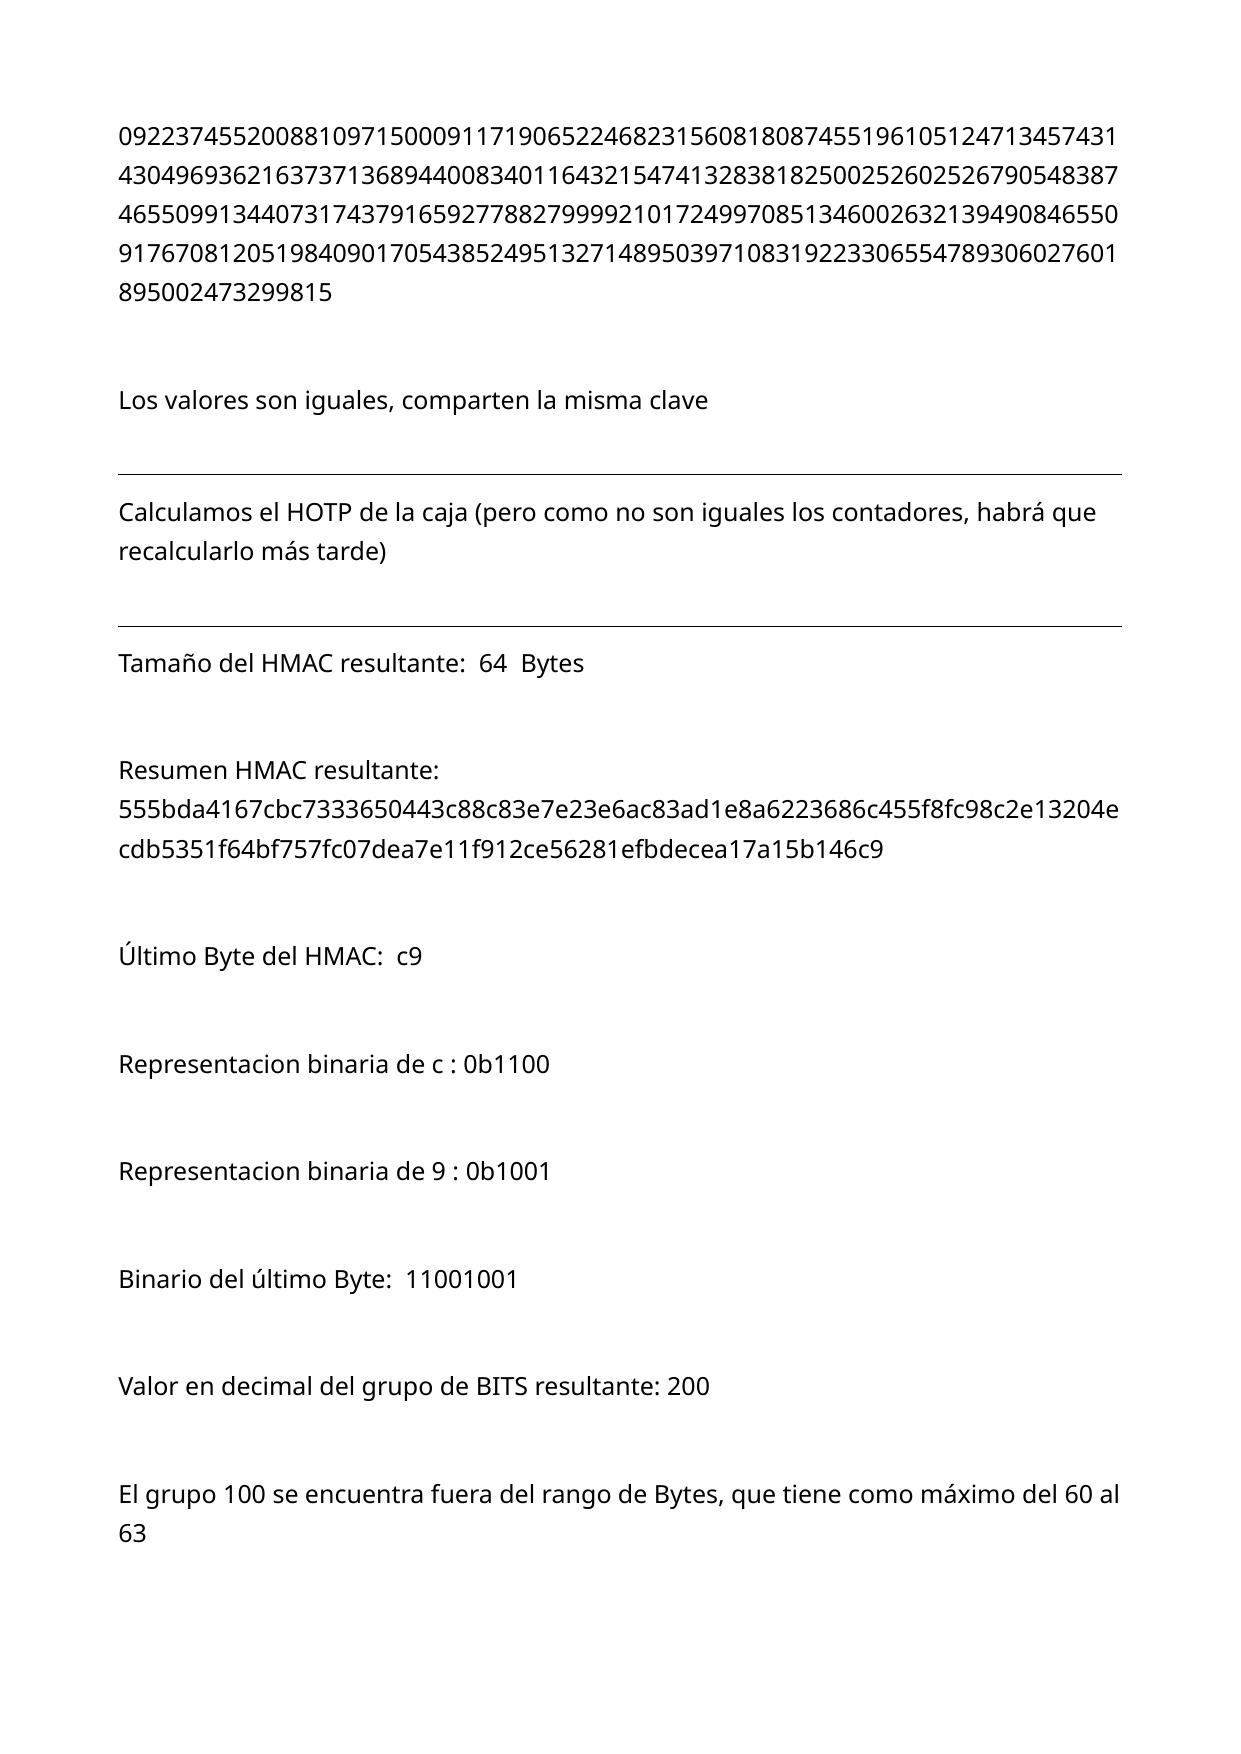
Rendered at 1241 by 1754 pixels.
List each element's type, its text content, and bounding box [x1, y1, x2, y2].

text Último Byte del HMAC: c9 [118, 939, 1122, 973]
text Representacion binaria de 9 : 0b1001 [118, 1154, 1122, 1188]
text El grupo 100 se encuentra fuera del rango de Bytes, que tiene como máximo del 60 al 63 [118, 1476, 1122, 1549]
text Los valores son iguales, comparten la misma clave [118, 382, 1122, 416]
text Binario del último Byte: 11001001 [118, 1261, 1122, 1295]
text Tamaño del HMAC resultante: 64 Bytes [118, 645, 1122, 679]
text Representacion binaria de c : 0b1100 [118, 1046, 1122, 1080]
text Resumen HMAC resultante: 555bda4167cbc7333650443c88c83e7e23e6ac83ad1e8a6223686c455f8fc98c2e13204ecdb5351f64bf757fc07dea7e11f912ce56281efbdecea17a15b146c9 [118, 753, 1122, 865]
text Valor en decimal del grupo de BITS resultante: 200 [118, 1369, 1122, 1403]
text 0922374552008810971500091171906522468231560818087455196105124713457431430496936216373713689440083401164321547413283818250025260252679054838746550991344073174379165927788279999210172499708513460026321394908465509176708120519840901705438524951327148950397108319223306554789306027601895002473299815 [118, 118, 1122, 309]
text Calculamos el HOTP de la caja (pero como no son iguales los contadores, habrá que recalcularlo más tarde) [118, 494, 1122, 567]
